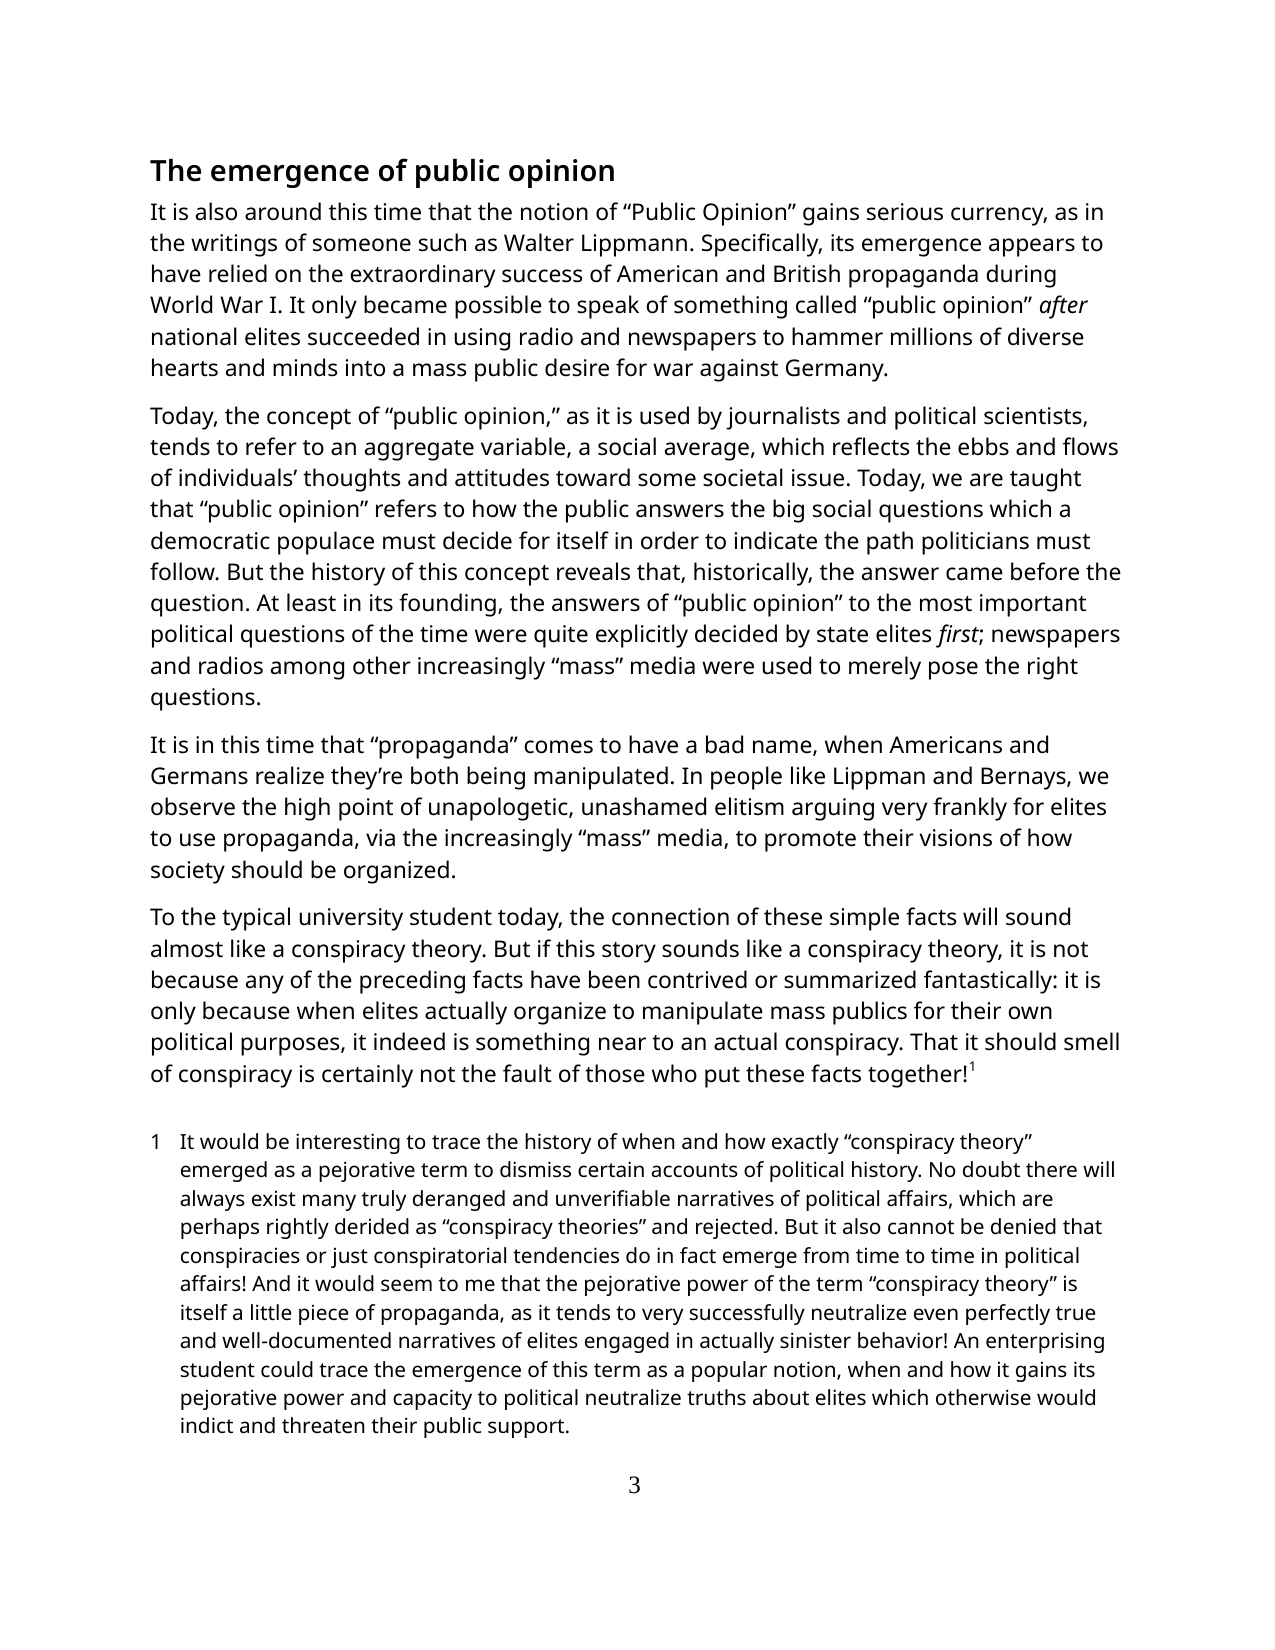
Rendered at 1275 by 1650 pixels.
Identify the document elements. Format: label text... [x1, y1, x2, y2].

subtitle The emergence of public opinion [150, 150, 1125, 190]
text It is in this time that “propaganda” comes to have a bad name, when Americans and Germans realize they’re both being manipulated. In people like Lippman and Bernays, we observe the high point of unapologetic, unashamed elitism arguing very frankly for elites to use propaganda, via the increasingly “mass” media, to promote their visions of how society should be organized. [150, 729, 1125, 885]
text Today, the concept of “public opinion,” as it is used by journalists and political scientists, tends to refer to an aggregate variable, a social average, which reflects the ebbs and flows of individuals’ thoughts and attitudes toward some societal issue. Today, we are taught that “public opinion” refers to how the public answers the big social questions which a democratic populace must decide for itself in order to indicate the path politicians must follow. But the history of this concept reveals that, historically, the answer came before the question. At least in its founding, the answers of “public opinion” to the most important political questions of the time were quite explicitly decided by state elites first; newspapers and radios among other increasingly “mass” media were used to merely pose the right questions. [150, 400, 1125, 712]
text To the typical university student today, the connection of these simple facts will sound almost like a conspiracy theory. But if this story sounds like a conspiracy theory, it is not because any of the preceding facts have been contrived or summarized fantastically: it is only because when elites actually organize to manipulate mass publics for their own political purposes, it indeed is something near to an actual conspiracy. That it should smell of conspiracy is certainly not the fault of those who put these facts together! [150, 901, 1125, 1089]
text It would be interesting to trace the history of when and how exactly “conspiracy theory” emerged as a pejorative term to dismiss certain accounts of political history. No doubt there will always exist many truly deranged and unverifiable narratives of political affairs, which are perhaps rightly derided as “conspiracy theories” and rejected. But it also cannot be denied that conspiracies or just conspiratorial tendencies do in fact emerge from time to time in political affairs! And it would seem to me that the pejorative power of the term “conspiracy theory” is itself a little piece of propaganda, as it tends to very successfully neutralize even perfectly true and well-documented narratives of elites engaged in actually sinister behavior! An enterprising student could trace the emergence of this term as a popular notion, when and how it gains its pejorative power and capacity to political neutralize truths about elites which otherwise would indict and threaten their public support. [150, 1127, 1125, 1440]
text It is also around this time that the notion of “Public Opinion” gains serious currency, as in the writings of someone such as Walter Lippmann. Specifically, its emergence appears to have relied on the extraordinary success of American and British propaganda during World War I. It only became possible to speak of something called “public opinion” after national elites succeeded in using radio and newspapers to hammer millions of diverse hearts and minds into a mass public desire for war against Germany. [150, 196, 1125, 383]
